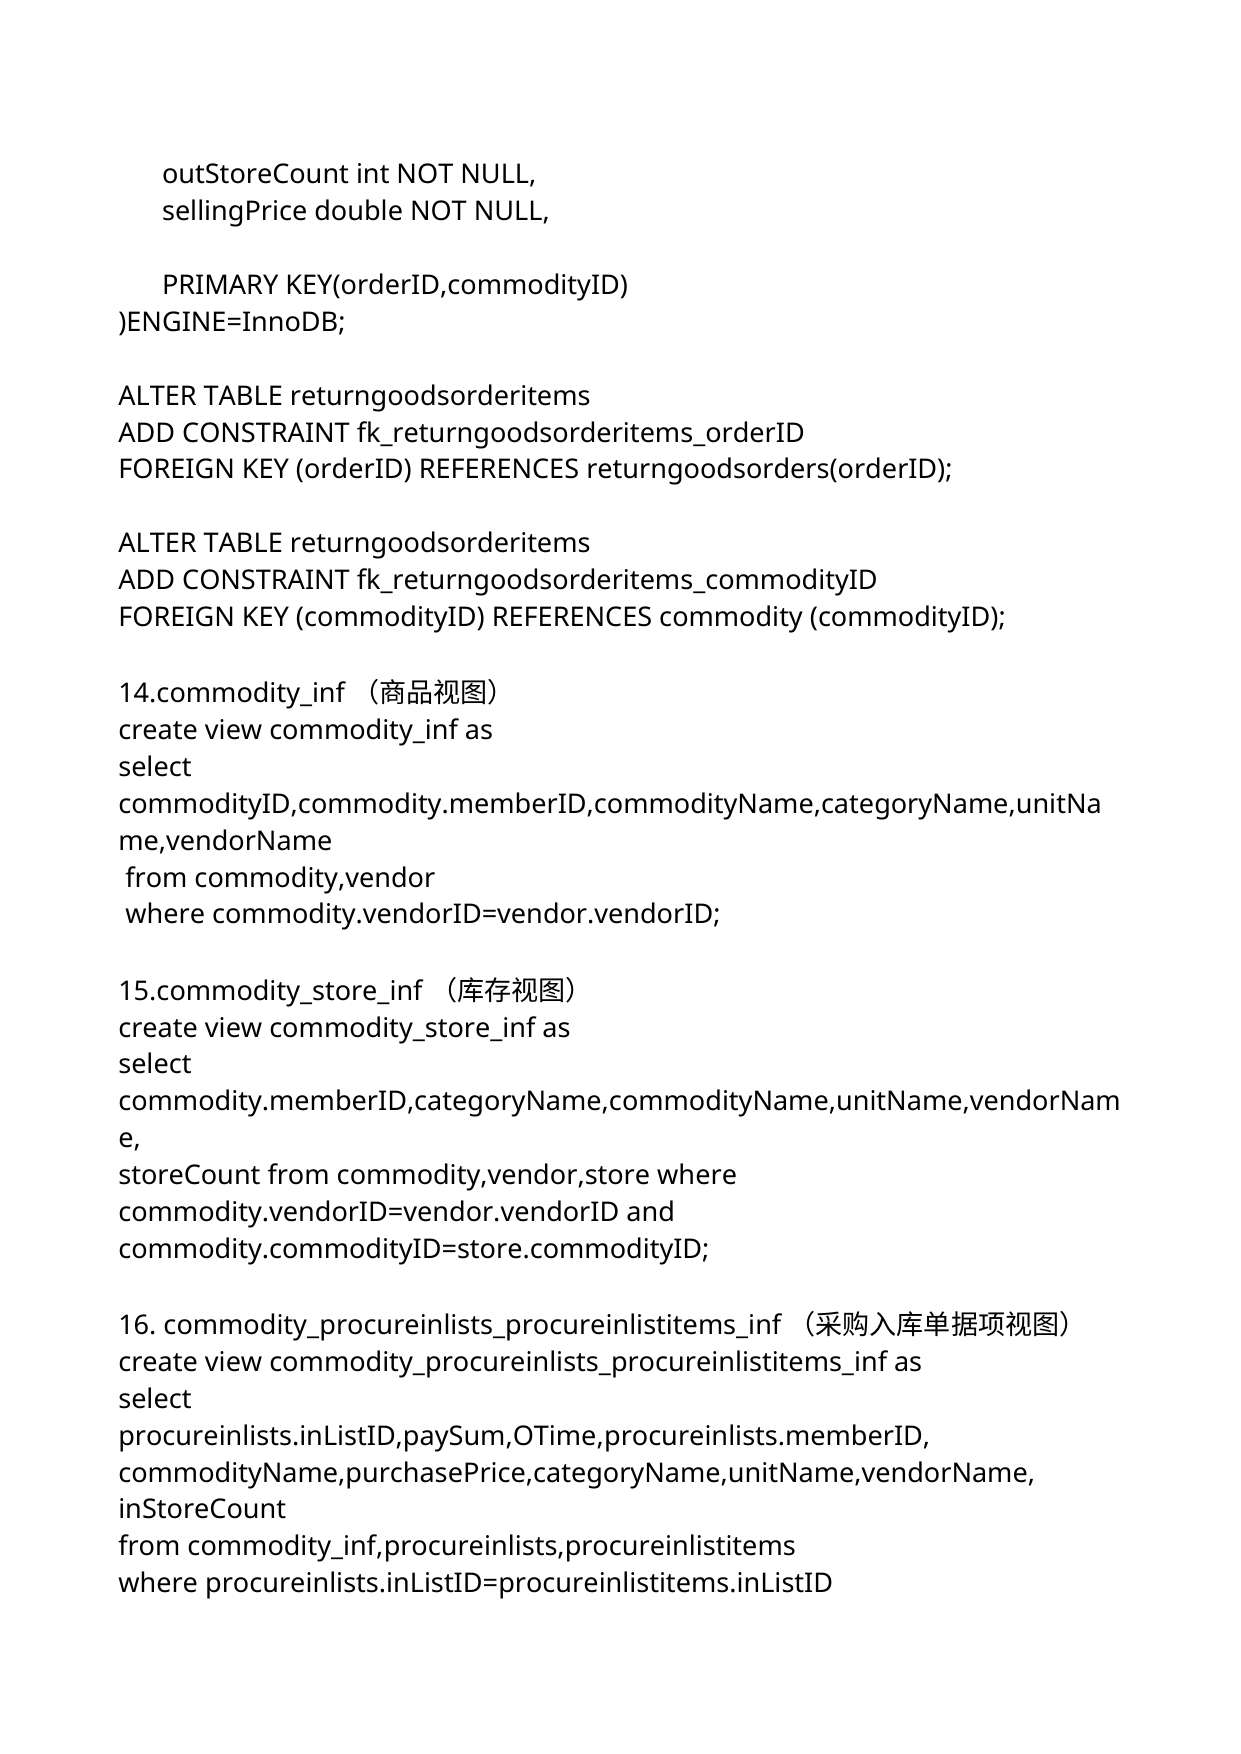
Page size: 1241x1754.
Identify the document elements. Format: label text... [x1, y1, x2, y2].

text 15.commodity_store_inf （库存视图） [118, 969, 1122, 1008]
text commodity.vendorID=vendor.vendorID and commodity.commodityID=store.commodityID; [118, 1192, 1122, 1266]
text FOREIGN KEY (commodityID) REFERENCES commodity (commodityID); [118, 597, 1122, 634]
text select [118, 1379, 1122, 1416]
text from commodity_inf,procureinlists,procureinlistitems [118, 1527, 1122, 1564]
text ALTER TABLE returngoodsorderitems [118, 524, 1122, 561]
text )ENGINE=InnoDB; [118, 302, 1122, 339]
text ADD CONSTRAINT fk_returngoodsorderitems_orderID [118, 413, 1122, 450]
text sellingPrice double NOT NULL, [118, 192, 1122, 229]
text ADD CONSTRAINT fk_returngoodsorderitems_commodityID [118, 561, 1122, 597]
text commodityName,purchasePrice,categoryName,unitName,vendorName, [118, 1453, 1122, 1490]
text create view commodity_inf as [118, 711, 1122, 747]
text where commodity.vendorID=vendor.vendorID; [118, 895, 1122, 932]
text inStoreCount [118, 1490, 1122, 1527]
text where procureinlists.inListID=procureinlistitems.inListID [118, 1564, 1122, 1601]
text 16. commodity_procureinlists_procureinlistitems_inf （采购入库单据项视图） [118, 1303, 1122, 1342]
text select commodity.memberID,categoryName,commodityName,unitName,vendorName, [118, 1045, 1122, 1156]
text ALTER TABLE returngoodsorderitems [118, 376, 1122, 413]
text storeCount from commodity,vendor,store where [118, 1156, 1122, 1192]
text procureinlists.inListID,paySum,OTime,procureinlists.memberID, [118, 1416, 1122, 1453]
text outStoreCount int NOT NULL, [118, 155, 1122, 192]
text create view commodity_store_inf as [118, 1008, 1122, 1045]
text PRIMARY KEY(orderID,commodityID) [118, 266, 1122, 302]
text from commodity,vendor [118, 858, 1122, 895]
text FOREIGN KEY (orderID) REFERENCES returngoodsorders(orderID); [118, 450, 1122, 487]
text 14.commodity_inf （商品视图） [118, 671, 1122, 711]
text select commodityID,commodity.memberID,commodityName,categoryName,unitName,vendorName [118, 747, 1122, 858]
text create view commodity_procureinlists_procureinlistitems_inf as [118, 1342, 1122, 1379]
